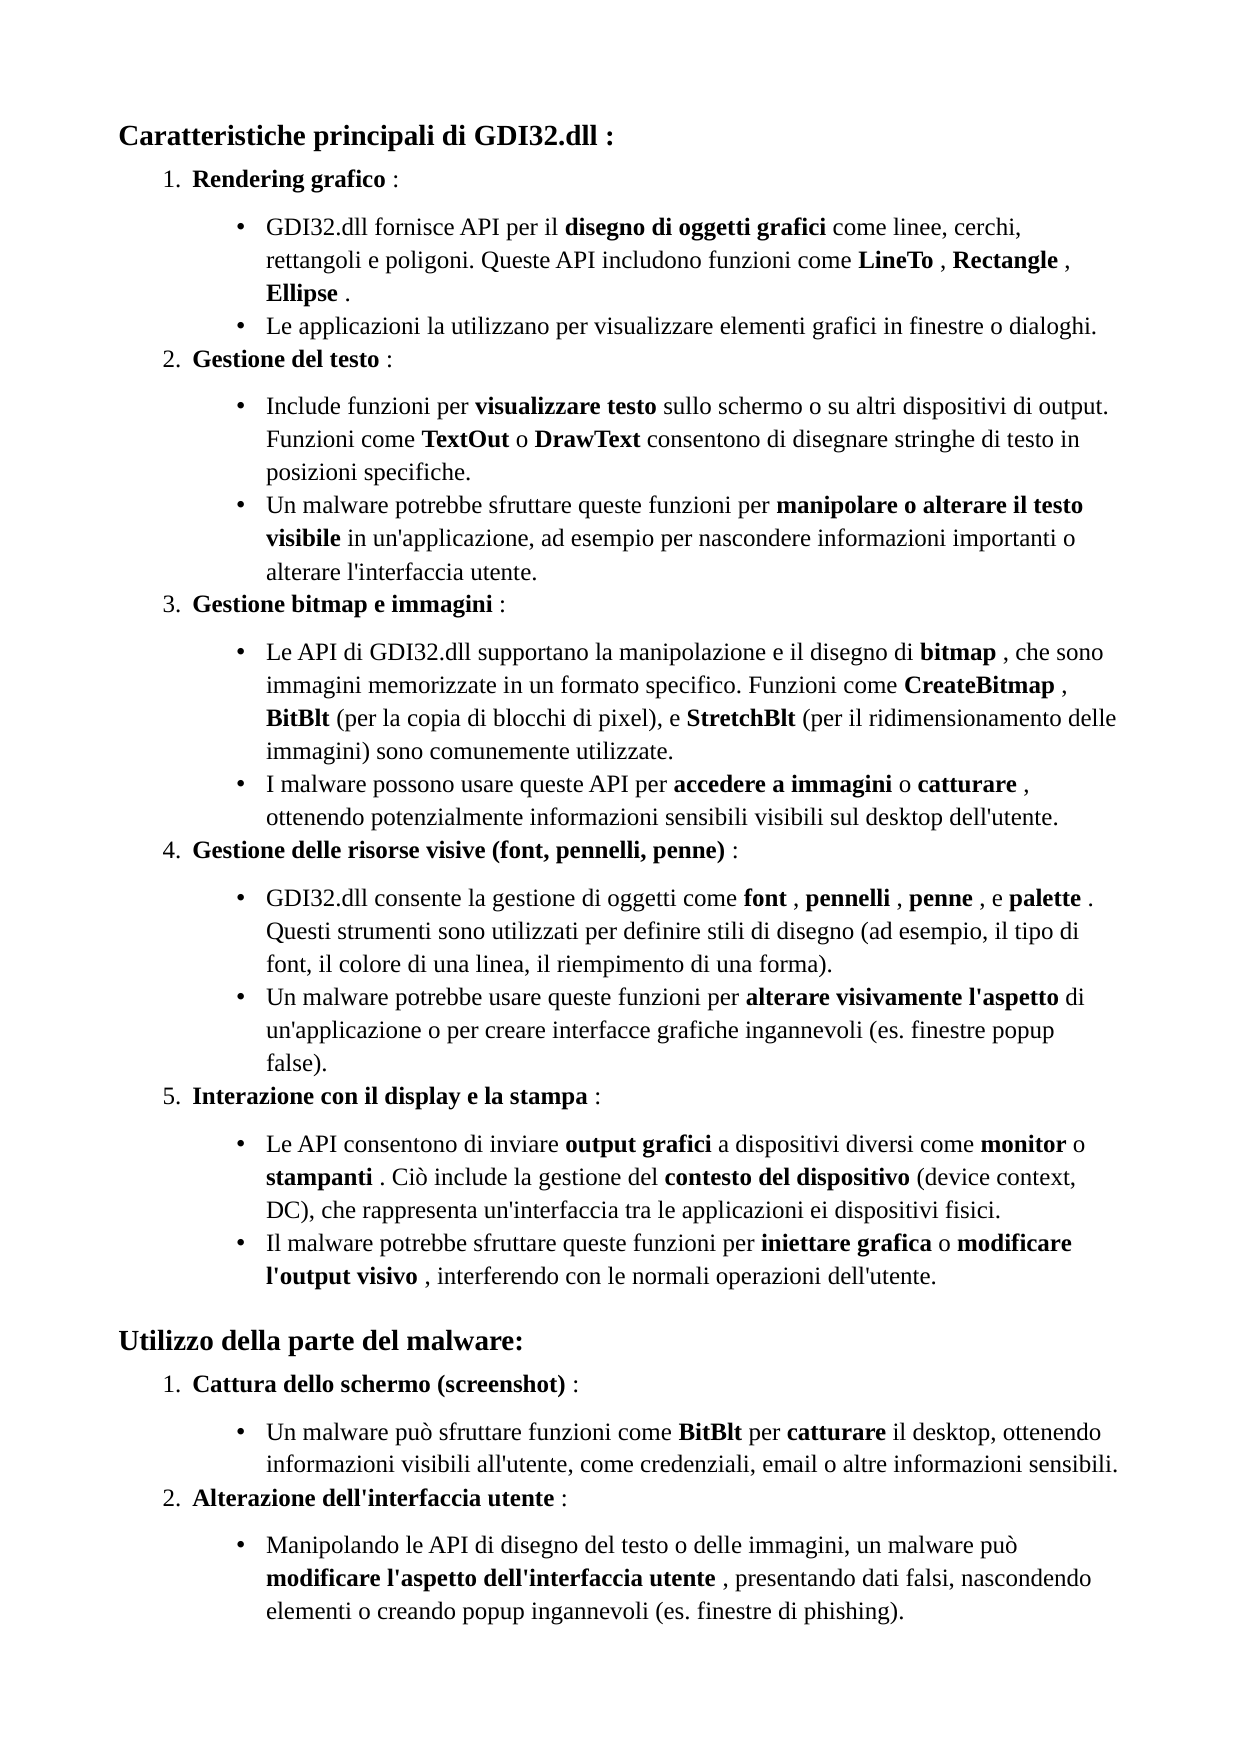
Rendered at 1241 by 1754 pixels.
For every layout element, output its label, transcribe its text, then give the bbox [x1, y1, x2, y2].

list I malware possono usare queste API per accedere a immagini o catturare , ottenendo potenzialmente informazioni sensibili visibili sul desktop dell'utente. [236, 769, 1122, 831]
list GDI32.dll fornisce API per il disegno di oggetti grafici come linee, cerchi, rettangoli e poligoni. Queste API includono funzioni come LineTo , Rectangle , Ellipse . [236, 212, 1122, 307]
list Cattura dello schermo (screenshot) : [162, 1369, 1122, 1398]
list Un malware potrebbe sfruttare queste funzioni per manipolare o alterare il testo visibile in un'applicazione, ad esempio per nascondere informazioni importanti o alterare l'interfaccia utente. [236, 491, 1122, 585]
list Un malware può sfruttare funzioni come BitBlt per catturare il desktop, ottenendo informazioni visibili all'utente, come credenziali, email o altre informazioni sensibili. [236, 1417, 1122, 1478]
list Il malware potrebbe sfruttare queste funzioni per iniettare grafica o modificare l'output visivo , interferendo con le normali operazioni dell'utente. [236, 1228, 1122, 1289]
list Gestione delle risorse visive (font, pennelli, penne) : [162, 835, 1122, 864]
list Le applicazioni la utilizzano per visualizzare elementi grafici in finestre o dialoghi. [236, 311, 1122, 339]
list GDI32.dll consente la gestione di oggetti come font , pennelli , penne , e palette . Questi strumenti sono utilizzati per definire stili di disegno (ad esempio, il tipo di font, il colore di una linea, il riempimento di una forma). [236, 883, 1122, 978]
list Alterazione dell'interfaccia utente : [162, 1483, 1122, 1511]
list Un malware potrebbe usare queste funzioni per alterare visivamente l'aspetto di un'applicazione o per creare interfacce grafiche ingannevoli (es. finestre popup false). [236, 982, 1122, 1077]
list Gestione bitmap e immagini : [162, 589, 1122, 618]
list Gestione del testo : [162, 344, 1122, 373]
subtitle Utilizzo della parte del malware: [118, 1323, 1122, 1356]
list Interazione con il display e la stampa : [162, 1081, 1122, 1110]
list Manipolando le API di disegno del testo o delle immagini, un malware può modificare l'aspetto dell'interfaccia utente , presentando dati falsi, nascondendo elementi o creando popup ingannevoli (es. finestre di phishing). [236, 1530, 1122, 1625]
list Le API consentono di inviare output grafici a dispositivi diversi come monitor o stampanti . Ciò include la gestione del contesto del dispositivo (device context, DC), che rappresenta un'interfaccia tra le applicazioni ei dispositivi fisici. [236, 1129, 1122, 1223]
subtitle Caratteristiche principali di GDI32.dll : [118, 118, 1122, 152]
list Include funzioni per visualizzare testo sullo schermo o su altri dispositivi di output. Funzioni come TextOut o DrawText consentono di disegnare stringhe di testo in posizioni specifiche. [236, 391, 1122, 486]
list Le API di GDI32.dll supportano la manipolazione e il disegno di bitmap , che sono immagini memorizzate in un formato specifico. Funzioni come CreateBitmap , BitBlt (per la copia di blocchi di pixel), e StretchBlt (per il ridimensionamento delle immagini) sono comunemente utilizzate. [236, 637, 1122, 765]
list Rendering grafico : [162, 164, 1122, 193]
